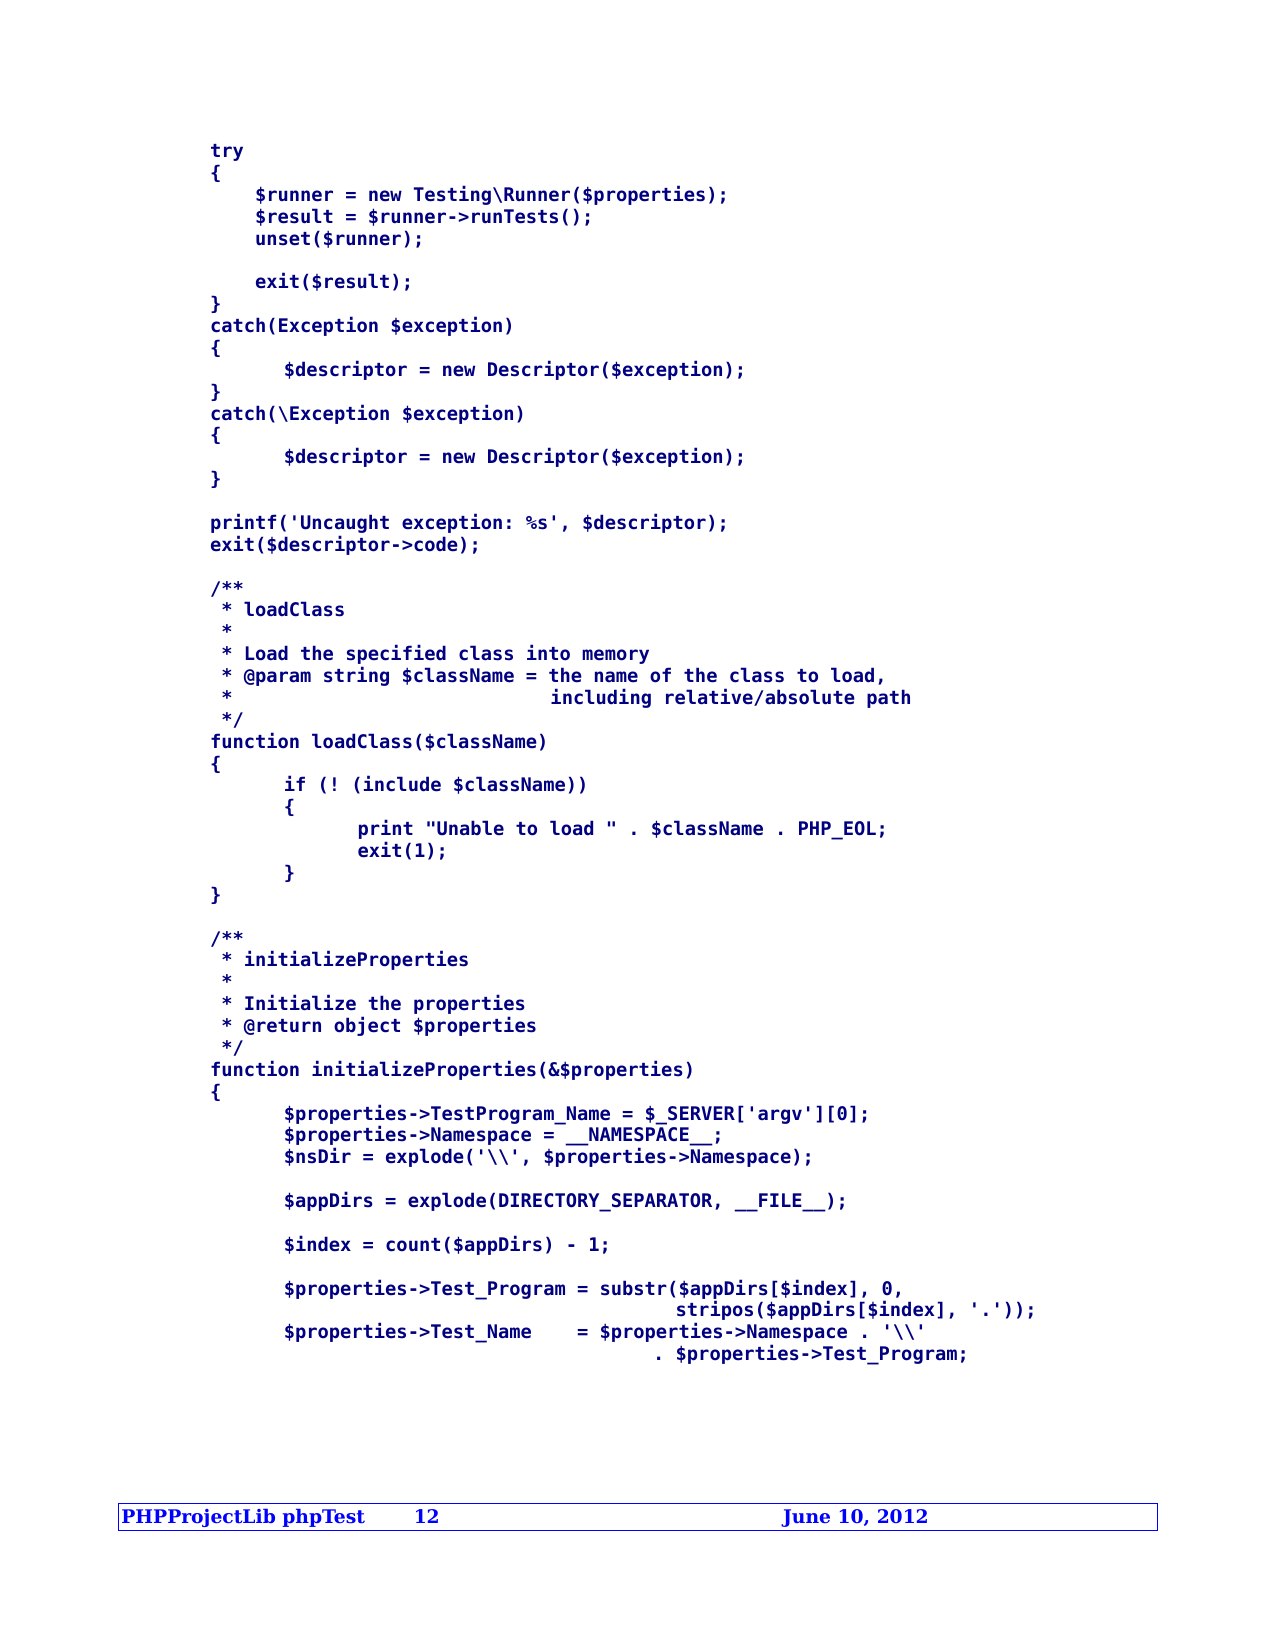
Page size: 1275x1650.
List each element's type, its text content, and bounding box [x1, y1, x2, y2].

list } [136, 468, 1157, 490]
list exit($result); [136, 271, 1157, 293]
list * Load the specified class into memory [136, 643, 1157, 665]
list } [136, 862, 1157, 884]
list $nsDir = explode('\\', $properties->Namespace); [136, 1146, 1157, 1168]
list function loadClass($className) [136, 731, 1157, 752]
list } [136, 381, 1157, 402]
list exit($descriptor->code); [136, 534, 1157, 556]
list $descriptor = new Descriptor($exception); [136, 446, 1157, 468]
list $appDirs = explode(DIRECTORY_SEPARATOR, __FILE__); [136, 1190, 1157, 1212]
list $properties->Test_Program = substr($appDirs[$index], 0, stripos($appDirs[$index], '.')); [136, 1277, 1157, 1321]
list function initializeProperties(&$properties) [136, 1059, 1157, 1081]
list unset($runner); [136, 227, 1157, 249]
list /** [136, 927, 1157, 949]
list catch(\Exception $exception) [136, 402, 1157, 424]
list } [136, 884, 1157, 906]
list exit(1); [136, 840, 1157, 862]
list * [136, 971, 1157, 993]
list $properties->Namespace = __NAMESPACE__; [136, 1124, 1157, 1146]
list * Initialize the properties [136, 993, 1157, 1015]
list { [136, 162, 1157, 184]
list $runner = new Testing\Runner($properties); [136, 184, 1157, 206]
list { [136, 796, 1157, 818]
list */ [136, 1037, 1157, 1059]
list * loadClass [136, 599, 1157, 621]
list { [136, 424, 1157, 446]
list if (! (include $className)) [136, 774, 1157, 796]
list $index = count($appDirs) - 1; [136, 1234, 1157, 1256]
list * initializeProperties [136, 949, 1157, 971]
list * including relative/absolute path [136, 687, 1157, 709]
list catch(Exception $exception) [136, 315, 1157, 337]
list print "Unable to load " . $className . PHP_EOL; [136, 818, 1157, 840]
list * @return object $properties [136, 1015, 1157, 1037]
list . $properties->Test_Program; [136, 1343, 1157, 1365]
list /** [136, 577, 1157, 599]
list $properties->TestProgram_Name = $_SERVER['argv'][0]; [136, 1102, 1157, 1124]
list * [136, 621, 1157, 643]
list { [136, 752, 1157, 774]
list $result = $runner->runTests(); [136, 206, 1157, 227]
list { [136, 337, 1157, 359]
list try [136, 140, 1157, 162]
list $descriptor = new Descriptor($exception); [136, 359, 1157, 381]
list printf('Uncaught exception: %s', $descriptor); [136, 512, 1157, 534]
list $properties->Test_Name = $properties->Namespace . '\\' [136, 1321, 1157, 1343]
list { [136, 1081, 1157, 1102]
list } [136, 293, 1157, 315]
list */ [136, 709, 1157, 731]
list * @param string $className = the name of the class to load, [136, 665, 1157, 687]
